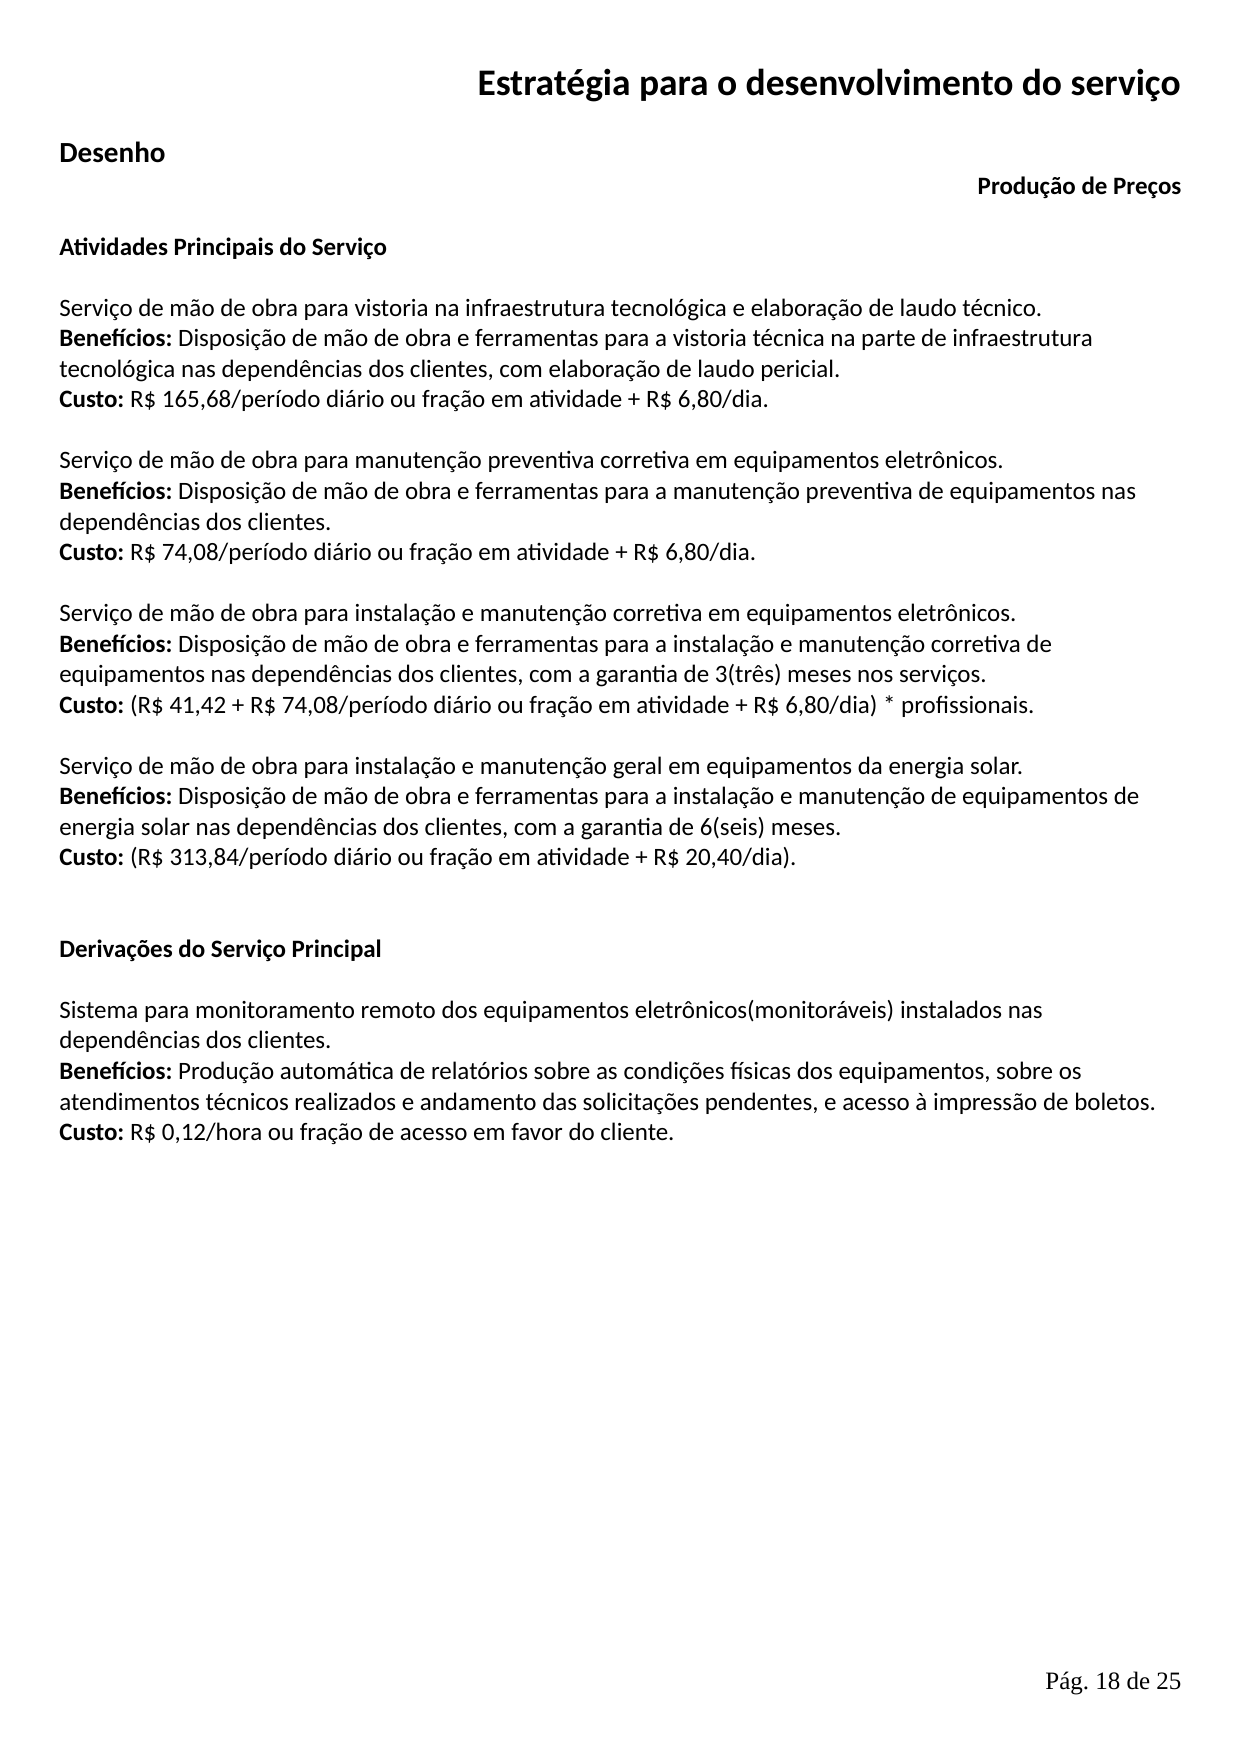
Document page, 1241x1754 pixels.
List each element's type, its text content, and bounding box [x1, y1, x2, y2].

text Benefícios: Disposição de mão de obra e ferramentas para a instalação e manutenção corretiva de equipamentos nas dependências dos clientes, com a garantia de 3(três) meses nos serviços. [59, 628, 1181, 689]
text Desenho [59, 134, 1181, 170]
text Benefícios: Disposição de mão de obra e ferramentas para a instalação e manutenção de equipamentos de energia solar nas dependências dos clientes, com a garantia de 6(seis) meses. [59, 780, 1181, 841]
text Custo: R$ 0,12/hora ou fração de acesso em favor do cliente. [59, 1116, 1181, 1147]
text Custo: R$ 74,08/período diário ou fração em atividade + R$ 6,80/dia. [59, 536, 1181, 567]
text Benefícios: Produção automática de relatórios sobre as condições físicas dos equipamentos, sobre os atendimentos técnicos realizados e andamento das solicitações pendentes, e acesso à impressão de boletos. [59, 1055, 1181, 1116]
text Produção de Preços [59, 170, 1181, 201]
text Atividades Principais do Serviço [59, 231, 1181, 262]
text Derivações do Serviço Principal [59, 933, 1181, 963]
text Serviço de mão de obra para instalação e manutenção corretiva em equipamentos eletrônicos. [59, 597, 1181, 628]
text Benefícios: Disposição de mão de obra e ferramentas para a vistoria técnica na parte de infraestrutura tecnológica nas dependências dos clientes, com elaboração de laudo pericial. [59, 323, 1181, 384]
text Custo: (R$ 41,42 + R$ 74,08/período diário ou fração em atividade + R$ 6,80/dia) * profissionais. [59, 689, 1181, 719]
text Benefícios: Disposição de mão de obra e ferramentas para a manutenção preventiva de equipamentos nas dependências dos clientes. [59, 475, 1181, 536]
text Serviço de mão de obra para instalação e manutenção geral em equipamentos da energia solar. [59, 750, 1181, 780]
text Serviço de mão de obra para vistoria na infraestrutura tecnológica e elaboração de laudo técnico. [59, 292, 1181, 323]
text Custo: (R$ 313,84/período diário ou fração em atividade + R$ 20,40/dia). [59, 841, 1181, 872]
text Sistema para monitoramento remoto dos equipamentos eletrônicos(monitoráveis) instalados nas dependências dos clientes. [59, 994, 1181, 1055]
text Serviço de mão de obra para manutenção preventiva corretiva em equipamentos eletrônicos. [59, 445, 1181, 475]
text Custo: R$ 165,68/período diário ou fração em atividade + R$ 6,80/dia. [59, 384, 1181, 414]
